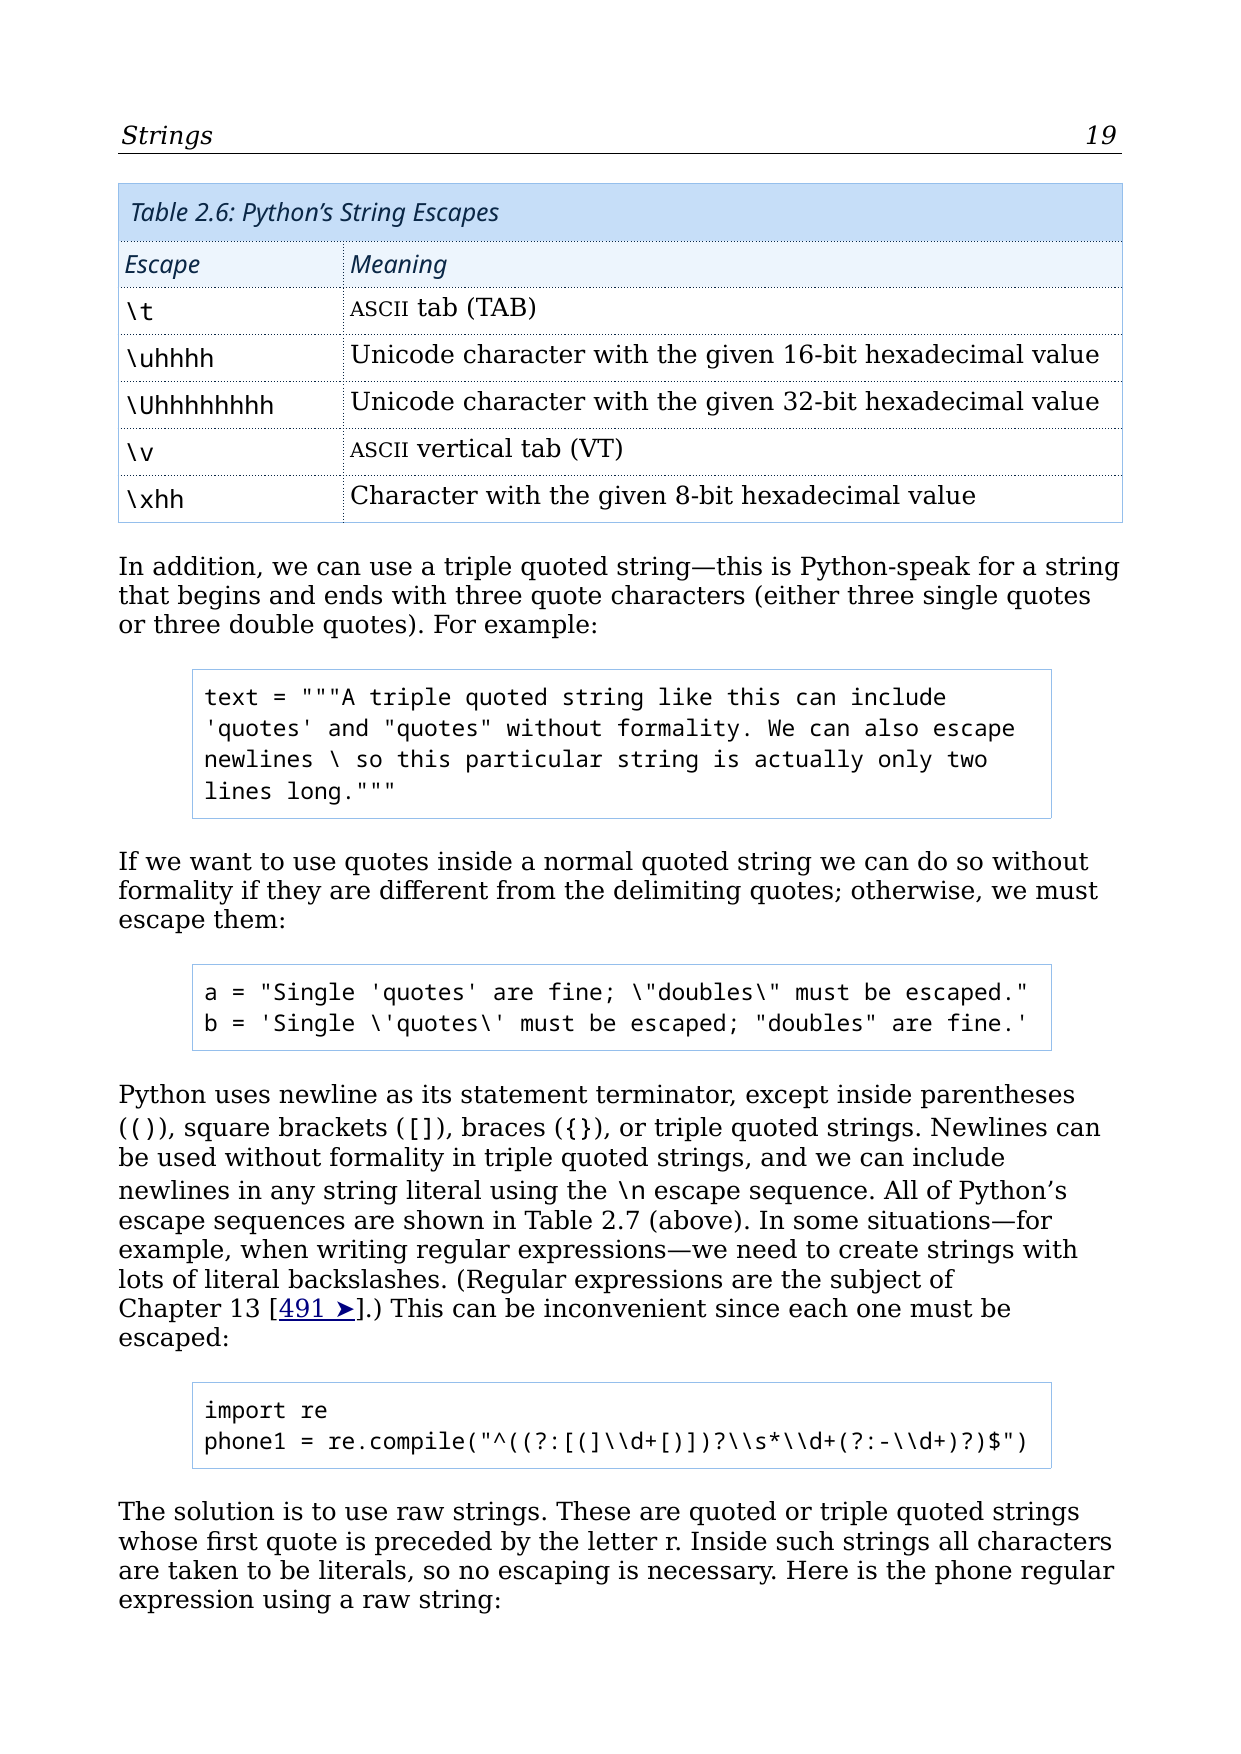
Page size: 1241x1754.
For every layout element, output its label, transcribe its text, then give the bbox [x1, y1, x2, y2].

table_cell Unicode character with the given 16-bit hexadecimal value [344, 334, 1122, 381]
table_cell Unicode character with the given 32-bit hexadecimal value [344, 381, 1122, 428]
table_cell \uhhhh [119, 334, 344, 381]
text text = """A triple quoted string like this can include 'quotes' and "quotes" without formality. We can also escape newlines \ so this particular string is actually only two lines long.""" [193, 670, 1051, 818]
table_cell \Uhhhhhhhh [119, 381, 344, 428]
text b = 'Single \'quotes\' must be escaped; "doubles" are fine.' [193, 996, 1051, 1050]
text Python uses newline as its statement terminator, except inside parentheses (()), square brackets ([]), braces ({}), or triple quoted strings. Newlines can be used without formality in triple quoted strings, and we can include newlines in any string literal using the \n escape sequence. All of Python’s escape sequences are shown in Table 2.7 (above). In some situations—for example, when writing regular expressions—we need to create strings with lots of literal backslashes. (Regular expressions are the subject of Chapter 13 [491 ➤].) This can be inconvenient since each one must be escaped: [118, 1080, 1122, 1352]
text The solution is to use raw strings. These are quoted or triple quoted strings whose first quote is preceded by the letter r. Inside such strings all characters are taken to be literals, so no escaping is necessary. Here is the phone regular expression using a raw string: [118, 1497, 1122, 1614]
table_cell Character with the given 8-bit hexadecimal value [344, 475, 1122, 522]
table_cell ascii vertical tab (VT) [344, 428, 1122, 474]
table_cell \t [119, 287, 344, 334]
text phone1 = re.compile("^((?:[(]\\d+[)])?\\s*\\d+(?:-\\d+)?)$") [193, 1413, 1051, 1468]
table_cell Meaning [344, 241, 1122, 287]
text In addition, we can use a triple quoted string—this is Python-speak for a string that begins and ends with three quote characters (either three single quotes or three double quotes). For example: [118, 552, 1122, 639]
table_cell \v [119, 428, 344, 474]
text import re [193, 1383, 1051, 1413]
text If we want to use quotes inside a normal quoted string we can do so without formality if they are different from the delimiting quotes; otherwise, we must escape them: [118, 847, 1122, 935]
table_header Table 2.6: Python’s String Escapes [119, 184, 1122, 241]
table_cell ascii tab (TAB) [344, 287, 1122, 334]
table_cell \xhh [119, 475, 344, 522]
text a = "Single 'quotes' are fine; \"doubles\" must be escaped." [193, 965, 1051, 996]
table_cell Escape [119, 241, 344, 287]
